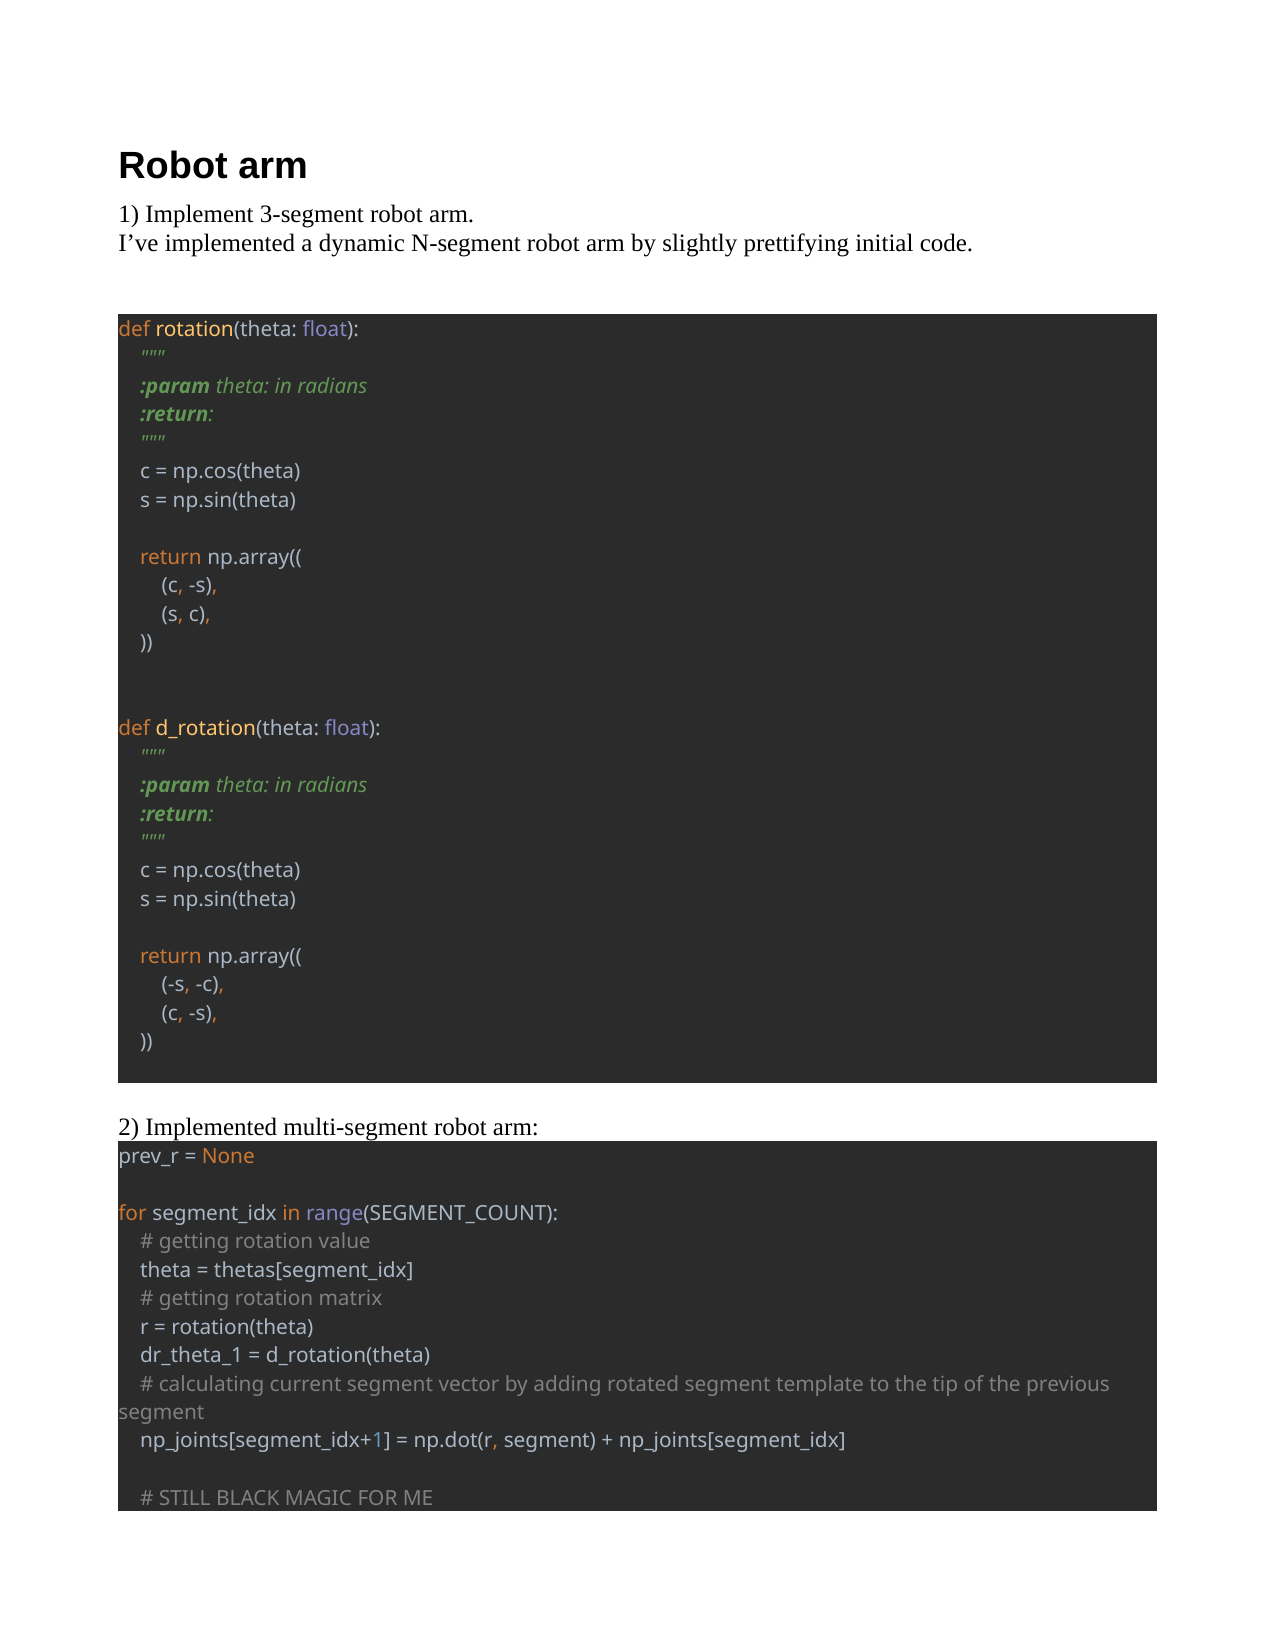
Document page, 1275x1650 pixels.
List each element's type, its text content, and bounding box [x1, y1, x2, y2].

text 2) Implemented multi-segment robot arm: [118, 1112, 1157, 1141]
text 1) Implement 3-segment robot arm. [118, 199, 1157, 228]
text prev_r = None for segment_idx in range(SEGMENT_COUNT): # getting rotation value theta = thetas[segment_idx] # getting rotation matrix r = rotation(theta) dr_theta_1 = d_rotation(theta) # calculating current segment vector by adding rotated segment template to the tip of the previous segment np_joints[segment_idx+1] = np.dot(r, segment) + np_joints[segment_idx] # STILL BLACK MAGIC FOR ME [118, 1141, 1157, 1511]
text I’ve implemented a dynamic N-segment robot arm by slightly prettifying initial code. [118, 228, 1157, 257]
subtitle Robot arm [118, 143, 1157, 187]
text def rotation(theta: float): """ :param theta: in radians :return: """ c = np.cos(theta) s = np.sin(theta) return np.array(( (c, -s), (s, c), )) def d_rotation(theta: float): """ :param theta: in radians :return: """ c = np.cos(theta) s = np.sin(theta) return np.array(( (-s, -c), (c, -s), )) [118, 314, 1157, 1055]
